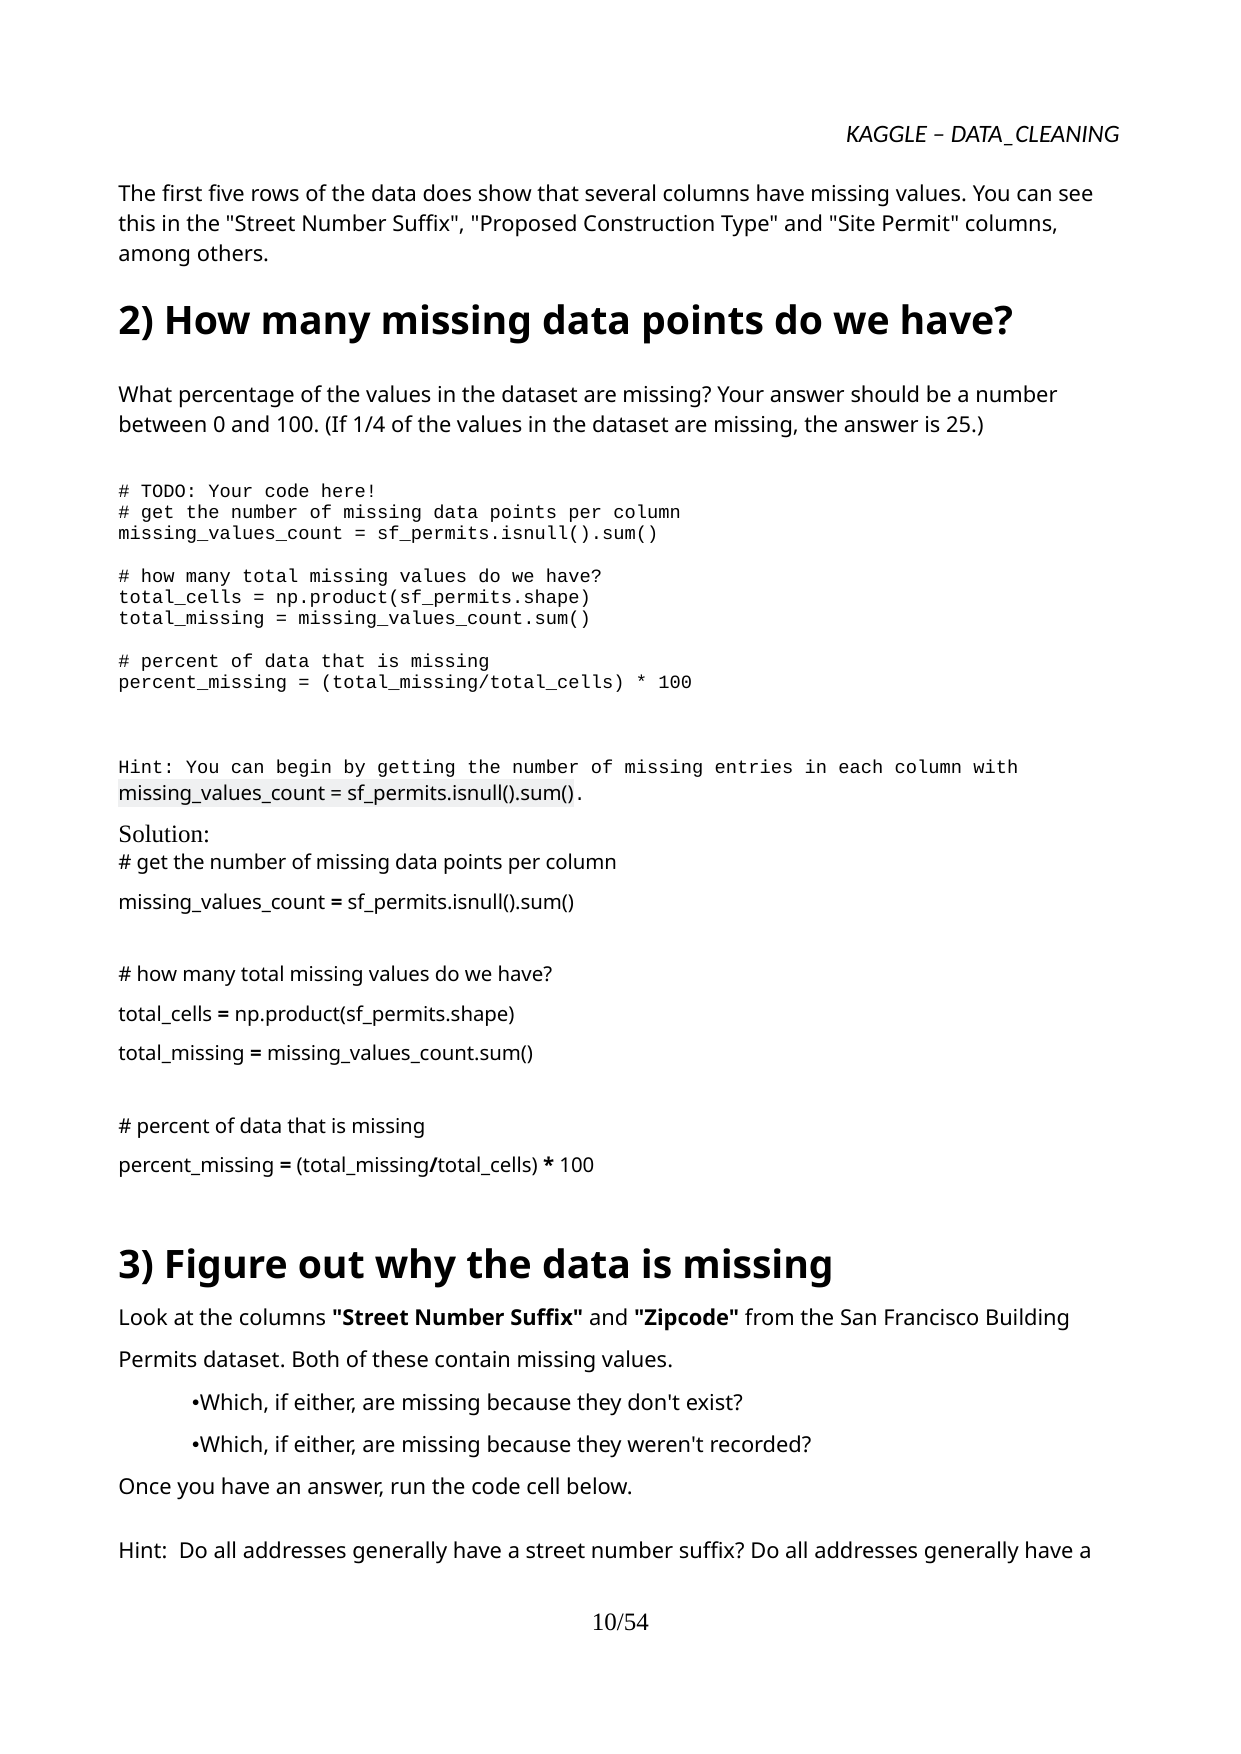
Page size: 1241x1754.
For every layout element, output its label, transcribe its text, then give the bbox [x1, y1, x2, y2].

list Which, if either, are missing because they don't exist? [118, 1387, 1122, 1416]
text total_missing = missing_values_count.sum() [118, 1039, 1122, 1066]
text Solution: [118, 819, 1122, 848]
text # get the number of missing data points per column [118, 848, 1122, 876]
text The first five rows of the data does show that several columns have missing values. You can see this in the "Street Number Suffix", "Proposed Construction Type" and "Site Permit" columns, among others. [118, 178, 1122, 267]
text Once you have an answer, run the code cell below. [118, 1471, 1122, 1501]
subtitle 2) How many missing data points do we have? [118, 292, 1122, 346]
text total_cells = np.product(sf_permits.shape) [118, 588, 1122, 609]
text total_cells = np.product(sf_permits.shape) [118, 999, 1122, 1027]
text total_missing = missing_values_count.sum() [118, 609, 1122, 630]
text # how many total missing values do we have? [118, 960, 1122, 988]
text Look at the columns "Street Number Suffix" and "Zipcode" from the San Francisco Building Permits dataset. Both of these contain missing values. [118, 1302, 1122, 1374]
text Hint: You can begin by getting the number of missing entries in each column with missing_values_count = sf_permits.isnull().sum(). [118, 758, 1122, 807]
text Hint: Do all addresses generally have a street number suffix? Do all addresses generally have a [118, 1535, 1122, 1564]
subtitle 3) Figure out why the data is missing [118, 1236, 1122, 1289]
text # TODO: Your code here! [118, 482, 1122, 503]
text missing_values_count = sf_permits.isnull().sum() [118, 524, 1122, 545]
text percent_missing = (total_missing/total_cells) * 100 [118, 673, 1122, 694]
list Which, if either, are missing because they weren't recorded? [118, 1429, 1122, 1459]
text # get the number of missing data points per column [118, 503, 1122, 524]
text # how many total missing values do we have? [118, 567, 1122, 588]
text What percentage of the values in the dataset are missing? Your answer should be a number between 0 and 100. (If 1/4 of the values in the dataset are missing, the answer is 25.) [118, 379, 1122, 439]
text missing_values_count = sf_permits.isnull().sum() [118, 887, 1122, 915]
text # percent of data that is missing [118, 652, 1122, 673]
text percent_missing = (total_missing/total_cells) * 100 [118, 1151, 1122, 1178]
text # percent of data that is missing [118, 1111, 1122, 1139]
